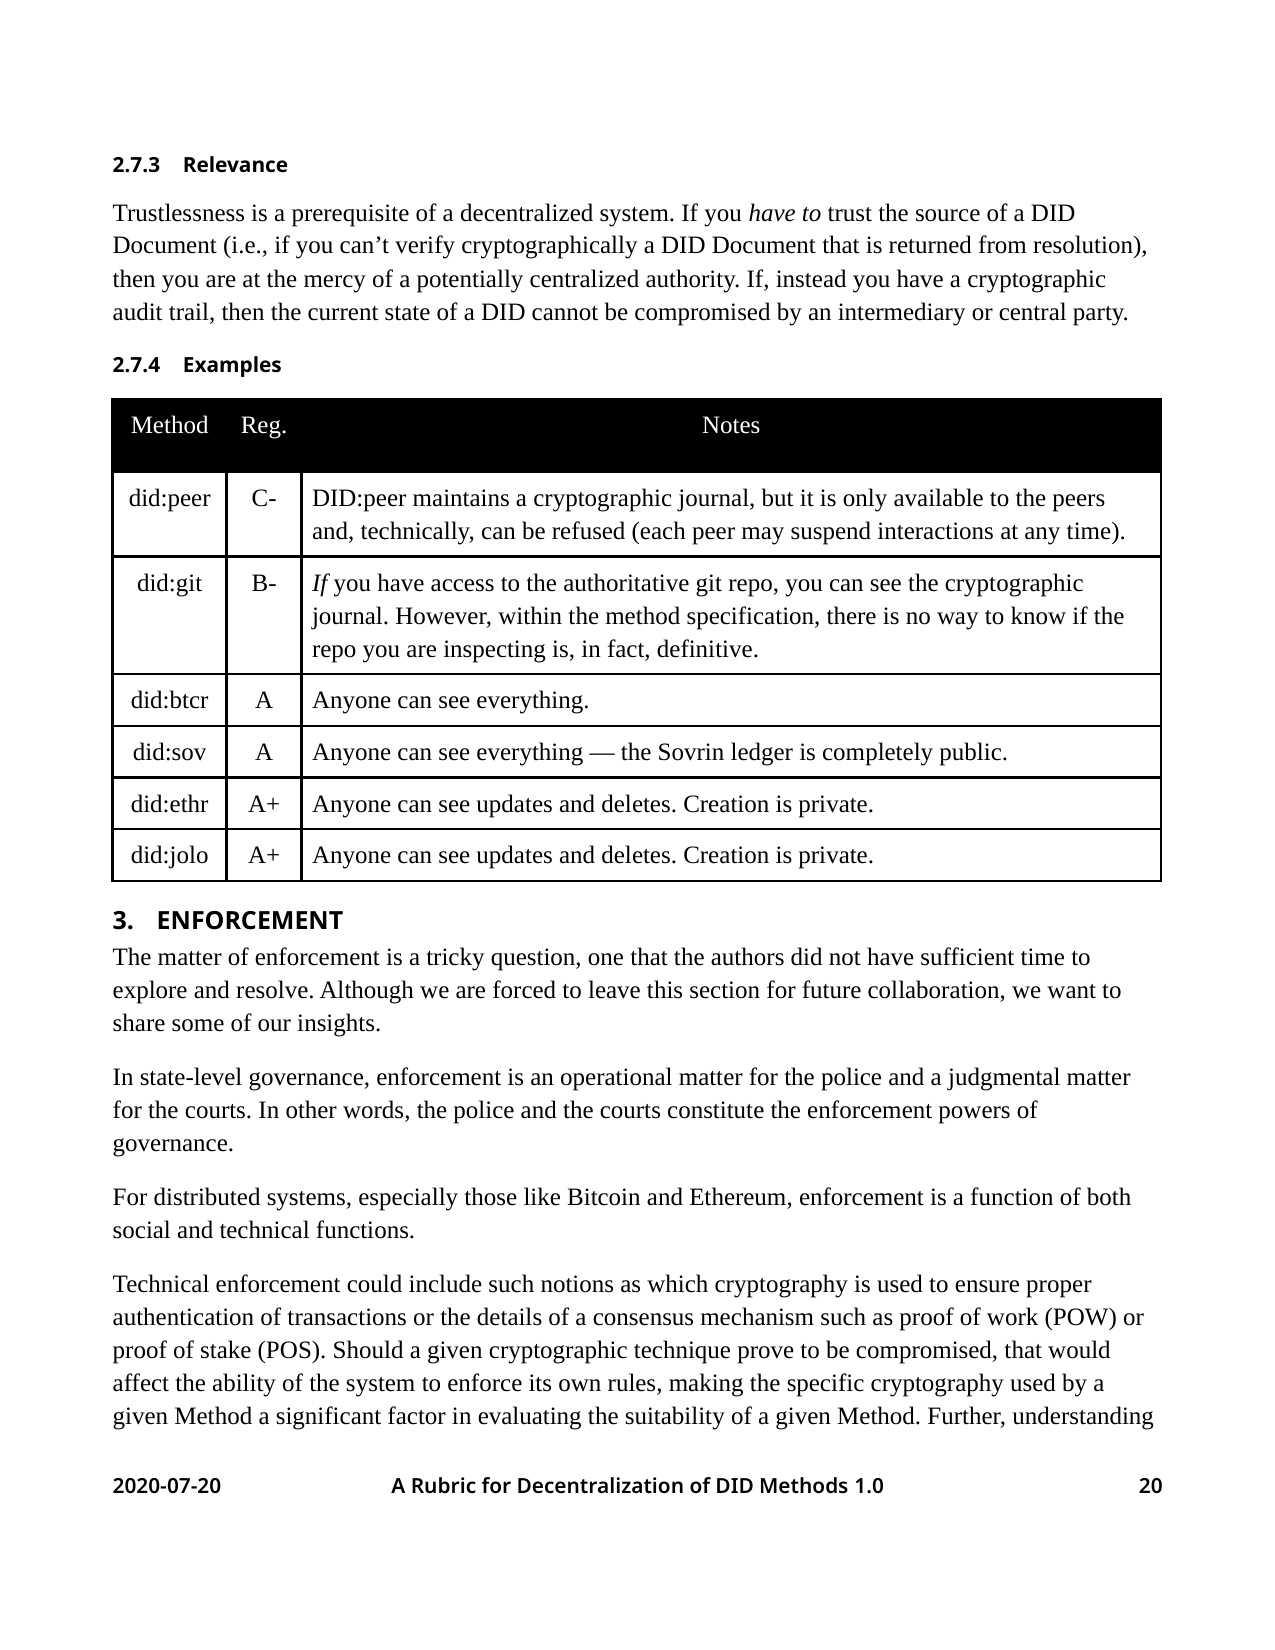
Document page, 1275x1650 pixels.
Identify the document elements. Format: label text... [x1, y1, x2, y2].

table_cell did:sov [114, 727, 225, 776]
table_header Notes [303, 400, 1160, 471]
table_cell A [228, 675, 300, 725]
table_cell did:git [114, 558, 225, 673]
text In state-level governance, enforcement is an operational matter for the police and a judgmental matter for the courts. In other words, the police and the courts constitute the enforcement powers of governance. [112, 1062, 1162, 1157]
table_header Method [114, 400, 225, 471]
table_cell Anyone can see everything. [303, 675, 1160, 725]
table_cell A+ [228, 779, 300, 828]
text For distributed systems, especially those like Bitcoin and Ethereum, enforcement is a function of both social and technical functions. [112, 1182, 1162, 1243]
subtitle Relevance [112, 150, 1162, 178]
table_cell Anyone can see updates and deletes. Creation is private. [303, 830, 1160, 880]
subtitle Enforcement [112, 903, 1162, 937]
table_cell did:peer [114, 473, 225, 555]
table_cell A [228, 727, 300, 776]
table_cell If you have access to the authoritative git repo, you can see the cryptographic journal. However, within the method specification, there is no way to know if the repo you are inspecting is, in fact, definitive. [303, 558, 1160, 673]
text Technical enforcement could include such notions as which cryptography is used to ensure proper authentication of transactions or the details of a consensus mechanism such as proof of work (POW) or proof of stake (POS). Should a given cryptographic technique prove to be compromised, that would affect the ability of the system to enforce its own rules, making the specific cryptography used by a given Method a significant factor in evaluating the suitability of a given Method. Further, understanding [112, 1269, 1162, 1429]
table_cell A+ [228, 830, 300, 880]
table_cell C- [228, 473, 300, 555]
table_cell DID:peer maintains a cryptographic journal, but it is only available to the peers and, technically, can be refused (each peer may suspend interactions at any time). [303, 473, 1160, 555]
text Trustlessness is a prerequisite of a decentralized system. If you have to trust the source of a DID Document (i.e., if you can’t verify cryptographically a DID Document that is returned from resolution), then you are at the mercy of a potentially centralized authority. If, instead you have a cryptographic audit trail, then the current state of a DID cannot be compromised by an intermediary or central party. [112, 198, 1162, 325]
table_header Reg. [228, 400, 300, 471]
table_cell B- [228, 558, 300, 673]
table_cell Anyone can see everything — the Sovrin ledger is completely public. [303, 727, 1160, 776]
subtitle Examples [112, 351, 1162, 379]
text The matter of enforcement is a tricky question, one that the authors did not have sufficient time to explore and resolve. Although we are forced to leave this section for future collaboration, we want to share some of our insights. [112, 942, 1162, 1037]
table_cell did:btcr [114, 675, 225, 725]
table_cell Anyone can see updates and deletes. Creation is private. [303, 779, 1160, 828]
table_cell did:ethr [114, 779, 225, 828]
table_cell did:jolo [114, 830, 225, 880]
